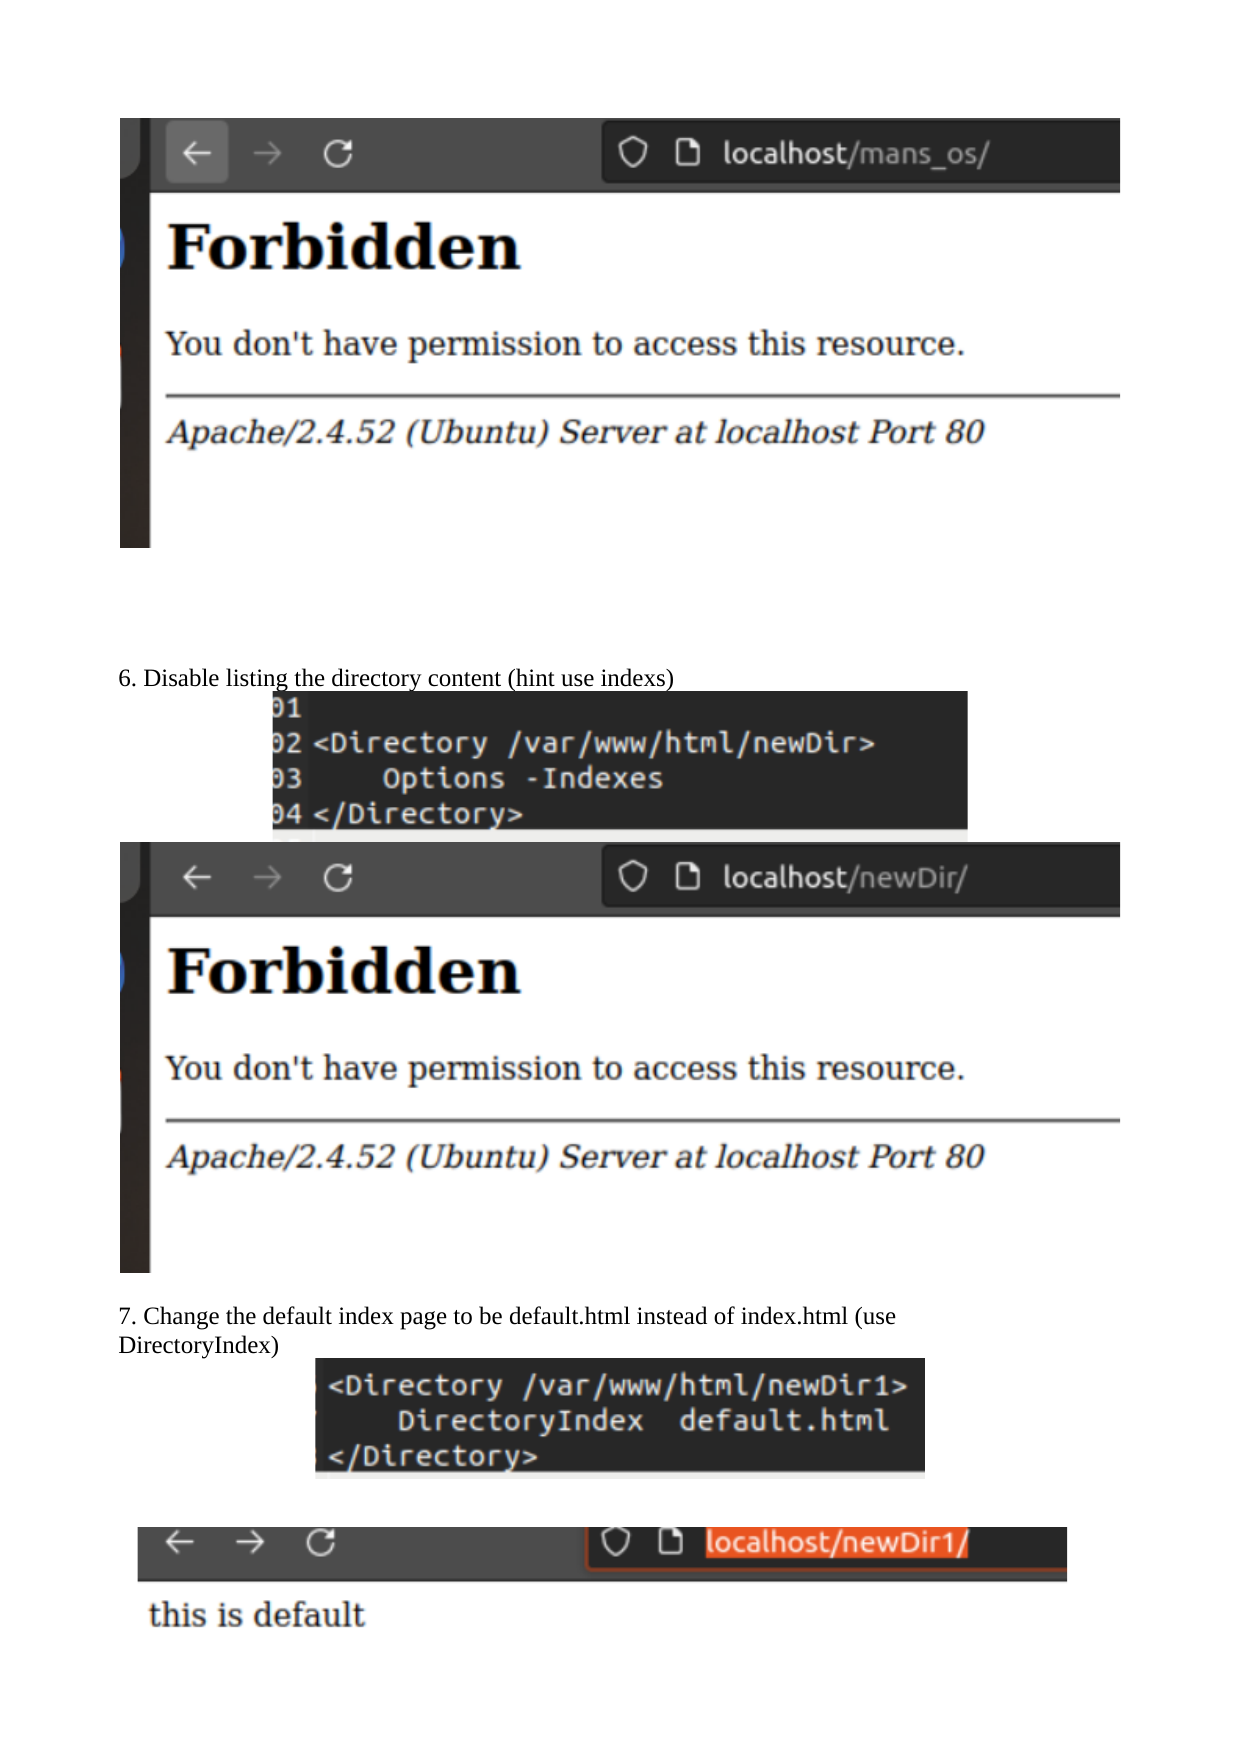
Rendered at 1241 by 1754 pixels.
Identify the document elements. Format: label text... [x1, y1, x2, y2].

picture [120, 118, 1121, 548]
picture [120, 691, 1121, 1273]
picture [315, 1358, 925, 1479]
text 7. Change the default index page to be default.html instead of index.html (use [118, 1301, 1122, 1330]
text DirectoryIndex) [118, 1330, 1122, 1358]
text 6. Disable listing the directory content (hint use indexs) [118, 663, 1122, 692]
picture [137, 1527, 1068, 1754]
